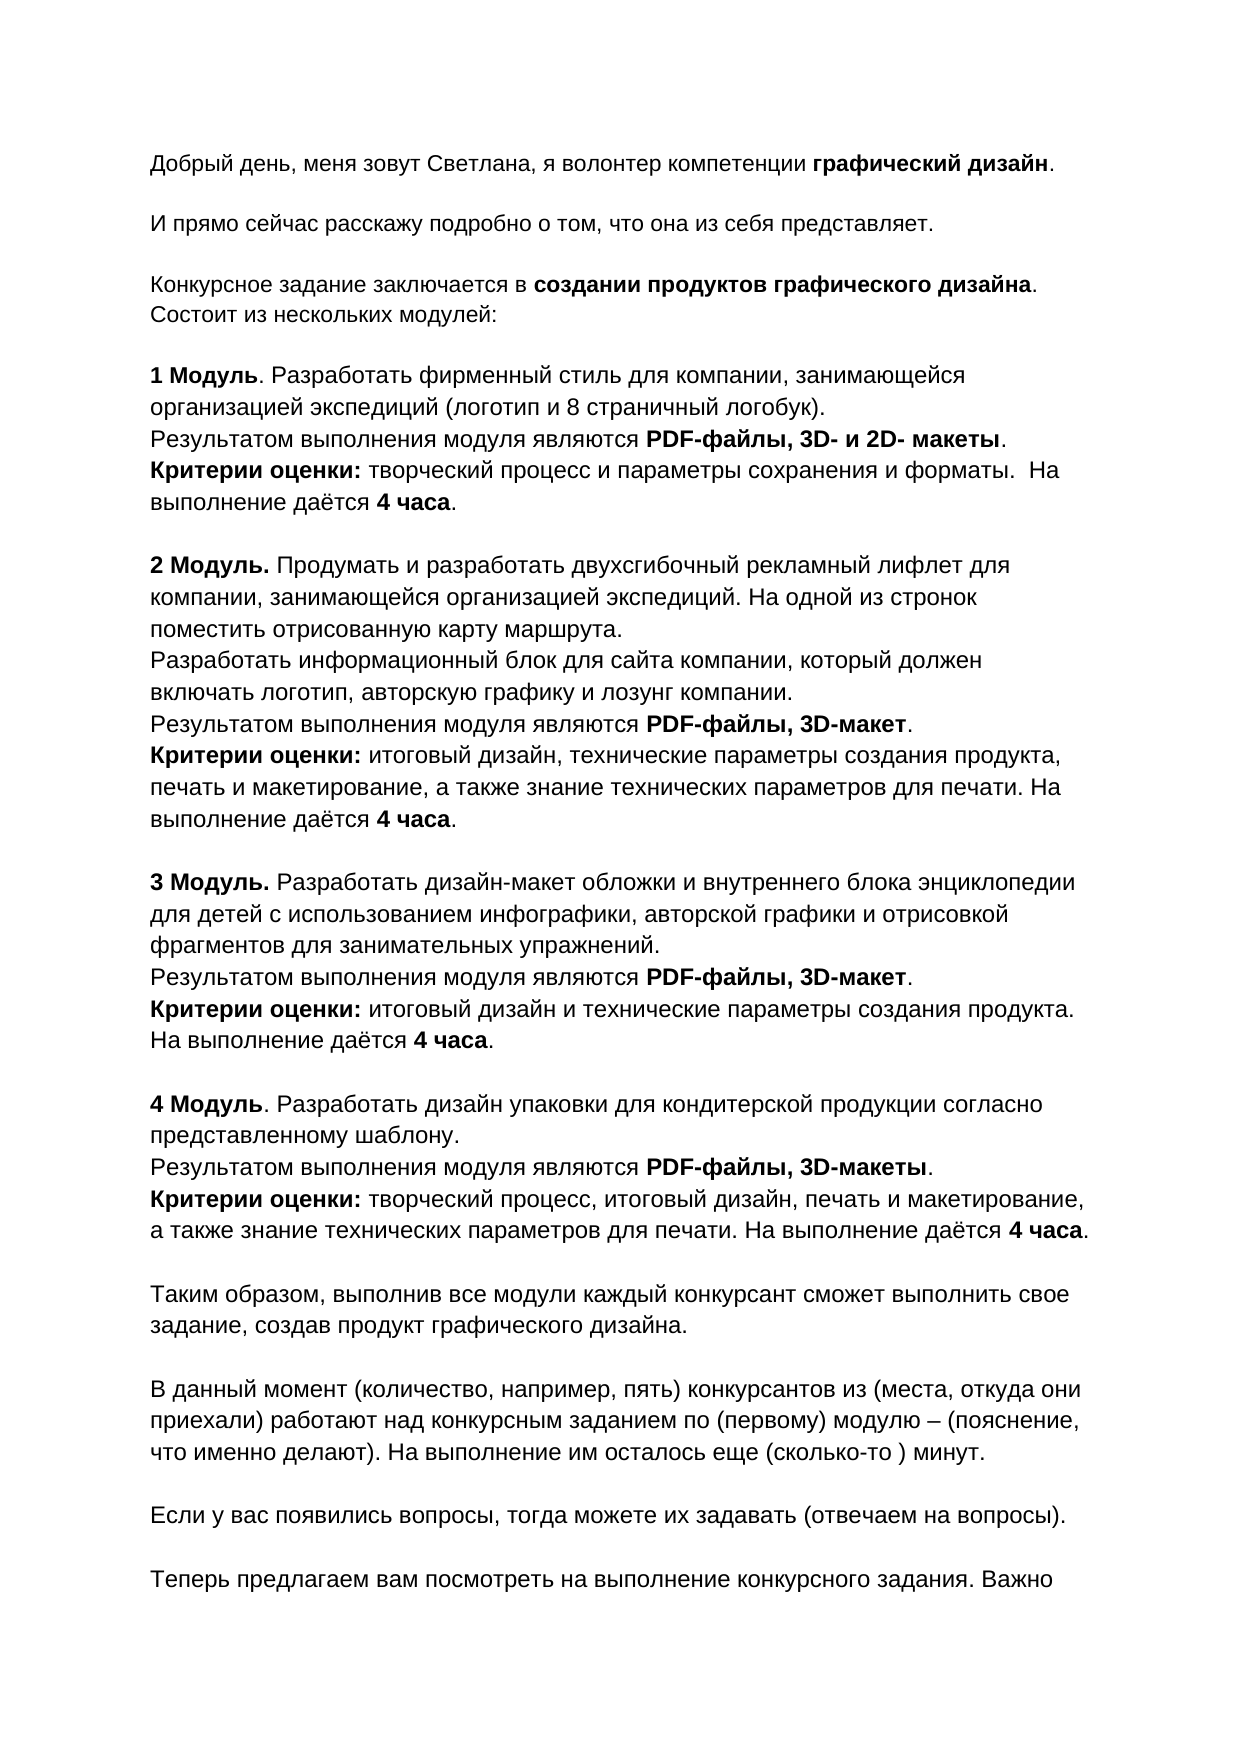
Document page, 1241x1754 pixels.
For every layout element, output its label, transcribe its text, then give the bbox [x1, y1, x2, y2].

text 1 Модуль. Разработать фирменный стиль для компании, занимающейся организацией экспедиций (логотип и 8 страничный логобук). [150, 361, 1090, 421]
text Критерии оценки: итоговый дизайн и технические параметры создания продукта. На выполнение даётся 4 часа. [150, 995, 1090, 1054]
text 4 Модуль. Разработать дизайн упаковки для кондитерской продукции согласно представленному шаблону. [150, 1090, 1090, 1149]
text В данный момент (количество, например, пять) конкурсантов из (места, откуда они приехали) работают над конкурсным заданием по (первому) модулю – (пояснение, что именно делают). На выполнение им осталось еще (сколько-то ) минут. [150, 1375, 1090, 1466]
text Результатом выполнения модуля являются PDF-файлы, 3D-макет. [150, 710, 1090, 737]
text Таким образом, выполнив все модули каждый конкурсант сможет выполнить свое задание, создав продукт графического дизайна. [150, 1280, 1090, 1339]
text Разработать информационный блок для сайта компании, который должен включать логотип, авторскую графику и лозунг компании. [150, 646, 1090, 706]
text Результатом выполнения модуля являются PDF-файлы, 3D- и 2D- макеты. Критерии оценки: творческий процесс и параметры сохранения и форматы. На выполнение даётся 4 часа. [150, 425, 1090, 516]
text Критерии оценки: творческий процесс, итоговый дизайн, печать и макетирование, а также знание технических параметров для печати. На выполнение даётся 4 часа. [150, 1185, 1090, 1244]
text И прямо сейчас расскажу подробно о том, что она из себя представляет. [150, 210, 1090, 237]
text Результатом выполнения модуля являются PDF-файлы, 3D-макеты. [150, 1153, 1090, 1181]
text 2 Модуль. Продумать и разработать двухсгибочный рекламный лифлет для компании, занимающейся организацией экспедиций. На одной из стронок поместить отрисованную карту маршрута. [150, 551, 1090, 642]
text Конкурсное задание заключается в создании продуктов графического дизайна. [150, 271, 1090, 297]
text Теперь предлагаем вам посмотреть на выполнение конкурсного задания. Важно [150, 1565, 1090, 1592]
text Если у вас появились вопросы, тогда можете их задавать (отвечаем на вопросы). [150, 1501, 1090, 1529]
text Результатом выполнения модуля являются PDF-файлы, 3D-макет. [150, 963, 1090, 991]
text 3 Модуль. Разработать дизайн-макет обложки и внутреннего блока энциклопедии для детей с использованием инфографики, авторской графики и отрисовкой фрагментов для занимательных упражнений. [150, 868, 1090, 959]
text Добрый день, меня зовут Светлана, я волонтер компетенции графический дизайн. [150, 150, 1090, 176]
text Состоит из нескольких модулей: [150, 301, 1090, 358]
text Критерии оценки: итоговый дизайн, технические параметры создания продукта, печать и макетирование, а также знание технических параметров для печати. На выполнение даётся 4 часа. [150, 741, 1090, 832]
